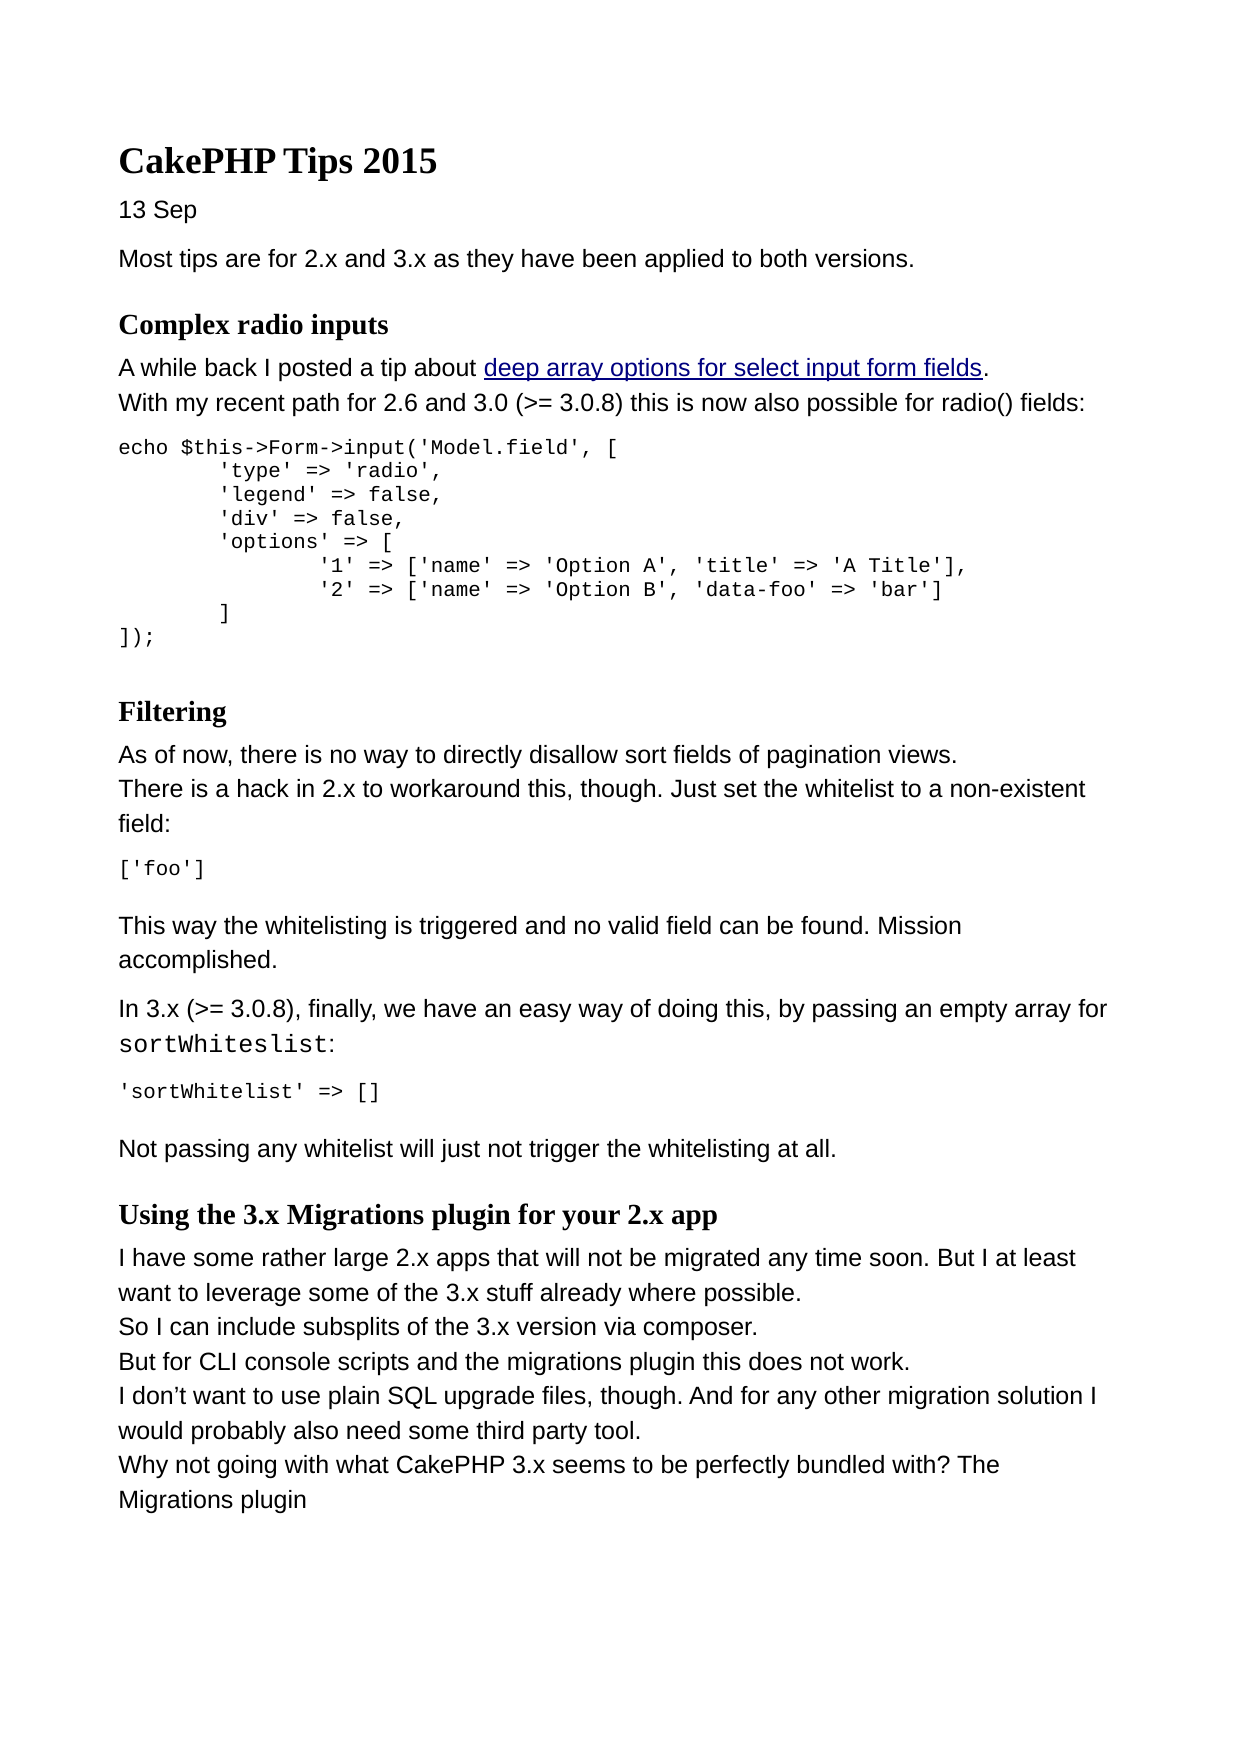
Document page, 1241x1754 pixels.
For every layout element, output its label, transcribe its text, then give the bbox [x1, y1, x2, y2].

subtitle CakePHP Tips 2015 [118, 139, 1122, 182]
text '2' => ['name' => 'Option B', 'data-foo' => 'bar'] [118, 579, 1122, 602]
text 'div' => false, [118, 508, 1122, 531]
subtitle Filtering [118, 694, 1122, 727]
text 'type' => 'radio', [118, 461, 1122, 484]
subtitle Using the 3.x Migrations plugin for your 2.x app [118, 1197, 1122, 1231]
text 'legend' => false, [118, 484, 1122, 508]
text This way the whitelisting is triggered and no valid field can be found. Mission accomplished. [118, 911, 1122, 974]
text A while back I posted a tip about deep array options for select input form fields. With my recent path for 2.6 and 3.0 (>= 3.0.8) this is now also possible for radio() fields: [118, 353, 1122, 417]
text echo $this->Form->input('Model.field', [ [118, 437, 1122, 461]
text In 3.x (>= 3.0.8), finally, we have an easy way of doing this, by passing an empty array for sortWhiteslist: [118, 994, 1122, 1060]
text ] [118, 602, 1122, 626]
text 'sortWhitelist' => [] [118, 1081, 1122, 1104]
text Not passing any whitelist will just not trigger the whitelisting at all. [118, 1134, 1122, 1162]
subtitle Complex radio inputs [118, 307, 1122, 341]
text '1' => ['name' => 'Option A', 'title' => 'A Title'], [118, 555, 1122, 579]
text 13 Sep [118, 194, 1122, 223]
text ]); [118, 626, 1122, 650]
text Most tips are for 2.x and 3.x as they have been applied to both versions. [118, 244, 1122, 272]
text ['foo'] [118, 858, 1122, 881]
text 'options' => [ [118, 531, 1122, 555]
text As of now, there is no way to directly disallow sort fields of pagination views. There is a hack in 2.x to workaround this, though. Just set the whitelist to a non-existent field: [118, 740, 1122, 837]
text I have some rather large 2.x apps that will not be migrated any time soon. But I at least want to leverage some of the 3.x stuff already where possible. So I can include subsplits of the 3.x version via composer. But for CLI console scripts and the migrations plugin this does not work. I don’t want to use plain SQL upgrade files, though. And for any other migration solution I would probably also need some third party tool. Why not going with what CakePHP 3.x seems to be perfectly bundled with? The Migrations plugin [118, 1243, 1122, 1513]
